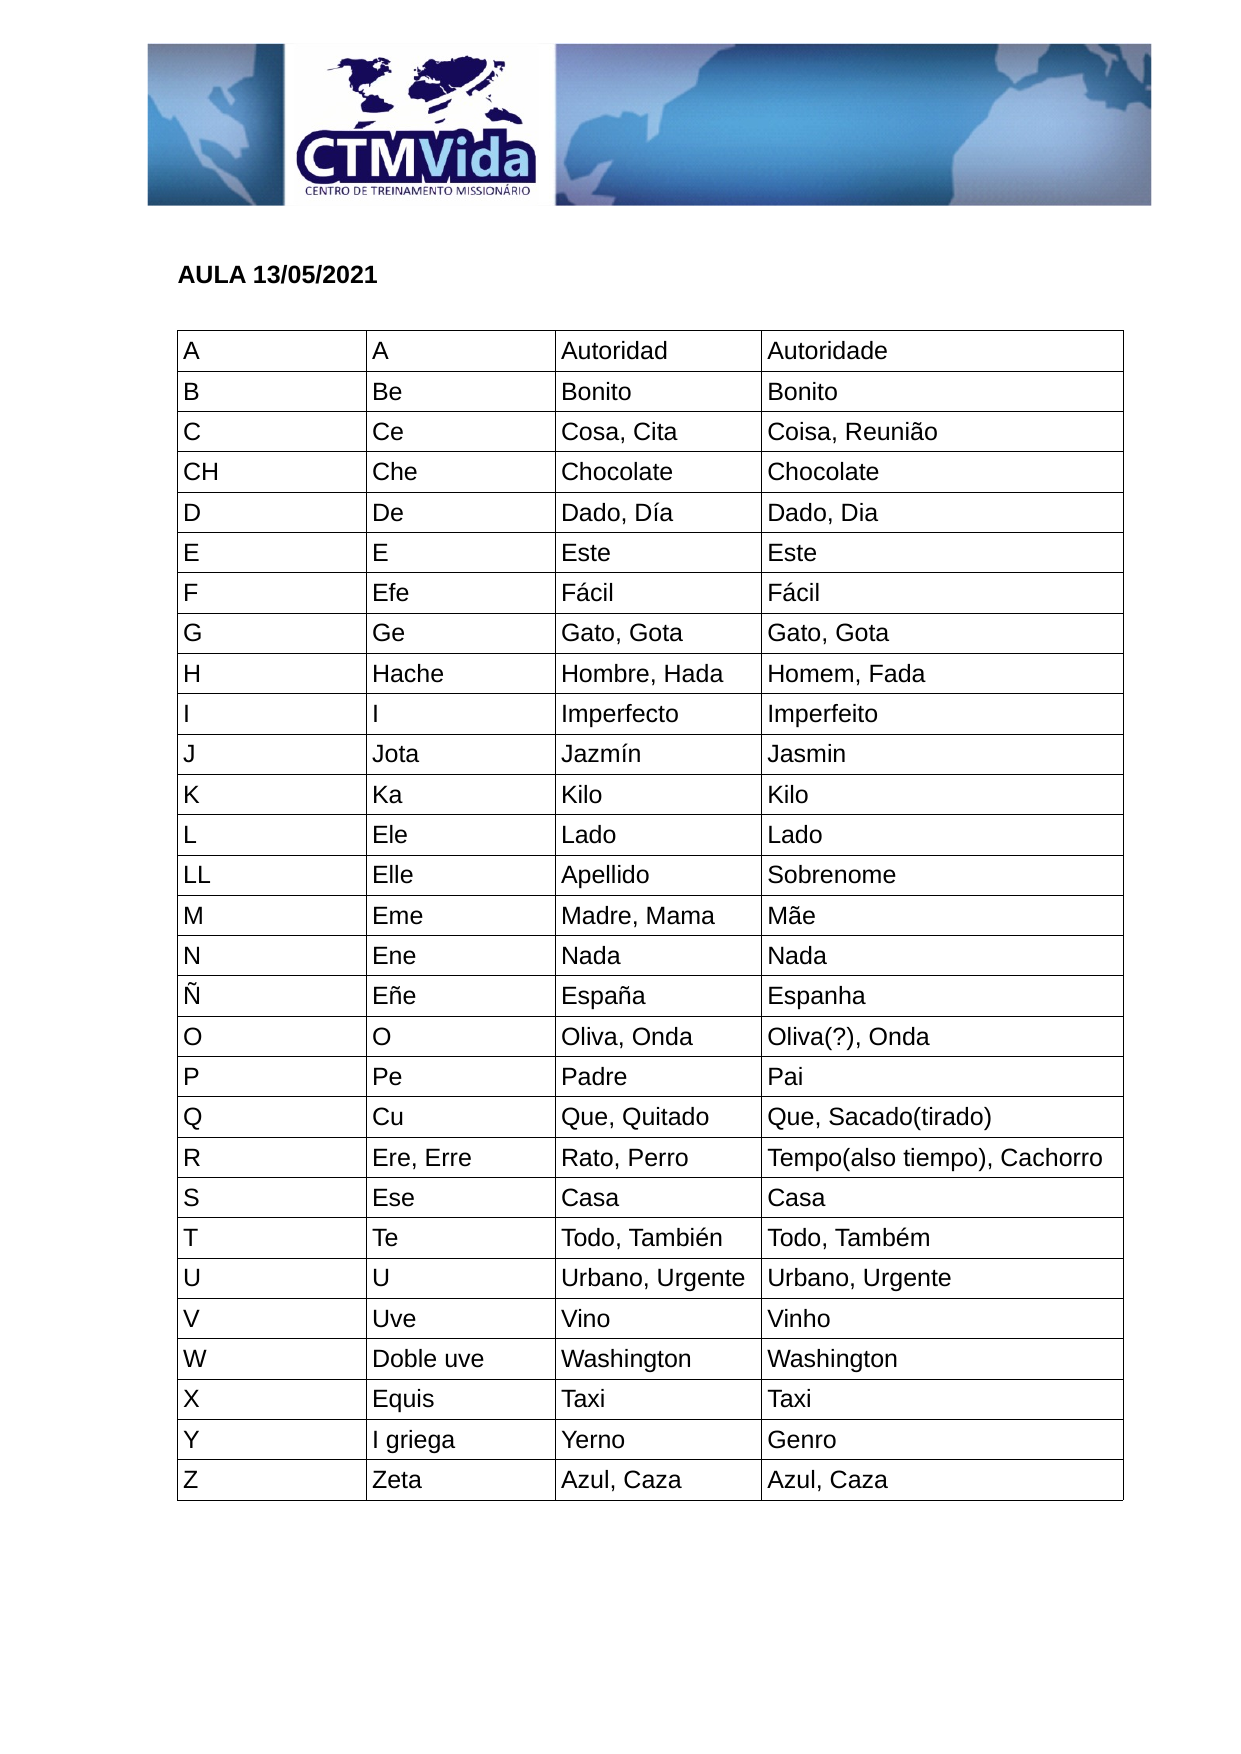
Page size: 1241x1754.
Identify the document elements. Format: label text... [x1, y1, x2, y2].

table_cell Apellido [556, 856, 761, 895]
table_cell LL [178, 856, 366, 895]
table_cell U [367, 1259, 555, 1298]
table_cell Todo, También [556, 1218, 761, 1258]
table_cell G [178, 614, 366, 653]
table_cell I [367, 694, 555, 733]
table_cell Pai [762, 1057, 1123, 1096]
table_cell Uve [367, 1299, 555, 1338]
table_cell E [367, 533, 555, 572]
table_cell Kilo [556, 775, 761, 814]
table_cell Eme [367, 896, 555, 935]
table_cell Be [367, 372, 555, 411]
table_cell V [178, 1299, 366, 1338]
table_cell Urbano, Urgente [556, 1259, 761, 1298]
table_cell N [178, 936, 366, 975]
table_cell Coisa, Reunião [762, 412, 1123, 451]
table_cell I griega [367, 1420, 555, 1459]
table_cell R [178, 1138, 366, 1177]
table_cell W [178, 1339, 366, 1378]
table_cell Fácil [762, 573, 1123, 613]
table_cell Washington [762, 1339, 1123, 1378]
table_cell U [178, 1259, 366, 1298]
table_cell Jazmín [556, 735, 761, 774]
table_cell España [556, 976, 761, 1016]
table_cell Mãe [762, 896, 1123, 935]
table_cell E [178, 533, 366, 572]
table_cell Washington [556, 1339, 761, 1378]
table_cell Lado [762, 815, 1123, 854]
table_cell Ñ [178, 976, 366, 1016]
table_cell Elle [367, 856, 555, 895]
table_cell Taxi [556, 1380, 761, 1419]
table_cell Hombre, Hada [556, 654, 761, 693]
table_cell B [178, 372, 366, 411]
table_cell Cosa, Cita [556, 412, 761, 451]
table_cell P [178, 1057, 366, 1096]
table_cell CH [178, 452, 366, 492]
subtitle AULA 13/05/2021 [177, 260, 1122, 289]
table_cell D [178, 493, 366, 532]
table_cell T [178, 1218, 366, 1258]
table_header A [178, 331, 366, 371]
table_cell Ele [367, 815, 555, 854]
table_cell O [178, 1017, 366, 1056]
table_cell Yerno [556, 1420, 761, 1459]
table_cell H [178, 654, 366, 693]
table_cell Oliva(?), Onda [762, 1017, 1123, 1056]
table_cell Ere, Erre [367, 1138, 555, 1177]
table_cell Que, Sacado(tirado) [762, 1097, 1123, 1137]
table_cell F [178, 573, 366, 613]
table_cell O [367, 1017, 555, 1056]
table_cell Este [556, 533, 761, 572]
table_cell Te [367, 1218, 555, 1258]
table_cell Lado [556, 815, 761, 854]
picture [147, 43, 1152, 206]
table_cell Gato, Gota [556, 614, 761, 653]
table_header Autoridade [762, 331, 1123, 371]
table_cell Pe [367, 1057, 555, 1096]
table_cell Nada [762, 936, 1123, 975]
table_cell Madre, Mama [556, 896, 761, 935]
table_cell Padre [556, 1057, 761, 1096]
table_cell Dado, Dia [762, 493, 1123, 532]
table_cell Casa [762, 1178, 1123, 1217]
table_cell Eñe [367, 976, 555, 1016]
table_cell Z [178, 1460, 366, 1499]
table_cell Che [367, 452, 555, 492]
table_cell Q [178, 1097, 366, 1137]
table_cell Ce [367, 412, 555, 451]
table_cell Que, Quitado [556, 1097, 761, 1137]
table_cell Rato, Perro [556, 1138, 761, 1177]
table_cell Efe [367, 573, 555, 613]
table_cell Kilo [762, 775, 1123, 814]
table_cell Sobrenome [762, 856, 1123, 895]
table_cell Urbano, Urgente [762, 1259, 1123, 1298]
table_cell Todo, Também [762, 1218, 1123, 1258]
table_cell Jasmin [762, 735, 1123, 774]
table_cell Vino [556, 1299, 761, 1338]
table_cell Hache [367, 654, 555, 693]
table_cell Ka [367, 775, 555, 814]
table_cell De [367, 493, 555, 532]
table_header A [367, 331, 555, 371]
table_cell Vinho [762, 1299, 1123, 1338]
table_cell Chocolate [556, 452, 761, 492]
table_cell Zeta [367, 1460, 555, 1499]
table_cell K [178, 775, 366, 814]
table_cell Doble uve [367, 1339, 555, 1378]
table_cell Jota [367, 735, 555, 774]
table_cell Gato, Gota [762, 614, 1123, 653]
table_cell L [178, 815, 366, 854]
table_cell Bonito [556, 372, 761, 411]
table_cell Taxi [762, 1380, 1123, 1419]
table_cell Azul, Caza [762, 1460, 1123, 1499]
table_cell Y [178, 1420, 366, 1459]
table_cell Oliva, Onda [556, 1017, 761, 1056]
table_cell Equis [367, 1380, 555, 1419]
table_cell Ene [367, 936, 555, 975]
table_cell Imperfecto [556, 694, 761, 733]
table_cell I [178, 694, 366, 733]
table_cell Nada [556, 936, 761, 975]
table_cell Este [762, 533, 1123, 572]
table_header Autoridad [556, 331, 761, 371]
table_cell Cu [367, 1097, 555, 1137]
table_cell Homem, Fada [762, 654, 1123, 693]
table_cell Ese [367, 1178, 555, 1217]
table_cell Fácil [556, 573, 761, 613]
table_cell Azul, Caza [556, 1460, 761, 1499]
table_cell Genro [762, 1420, 1123, 1459]
table_cell Espanha [762, 976, 1123, 1016]
table_cell Bonito [762, 372, 1123, 411]
table_cell Ge [367, 614, 555, 653]
table_cell Imperfeito [762, 694, 1123, 733]
table_cell S [178, 1178, 366, 1217]
table_cell J [178, 735, 366, 774]
table_cell Casa [556, 1178, 761, 1217]
table_cell Chocolate [762, 452, 1123, 492]
table_cell C [178, 412, 366, 451]
table_cell Dado, Día [556, 493, 761, 532]
table_cell M [178, 896, 366, 935]
table_cell Tempo(also tiempo), Cachorro [762, 1138, 1123, 1177]
table_cell X [178, 1380, 366, 1419]
